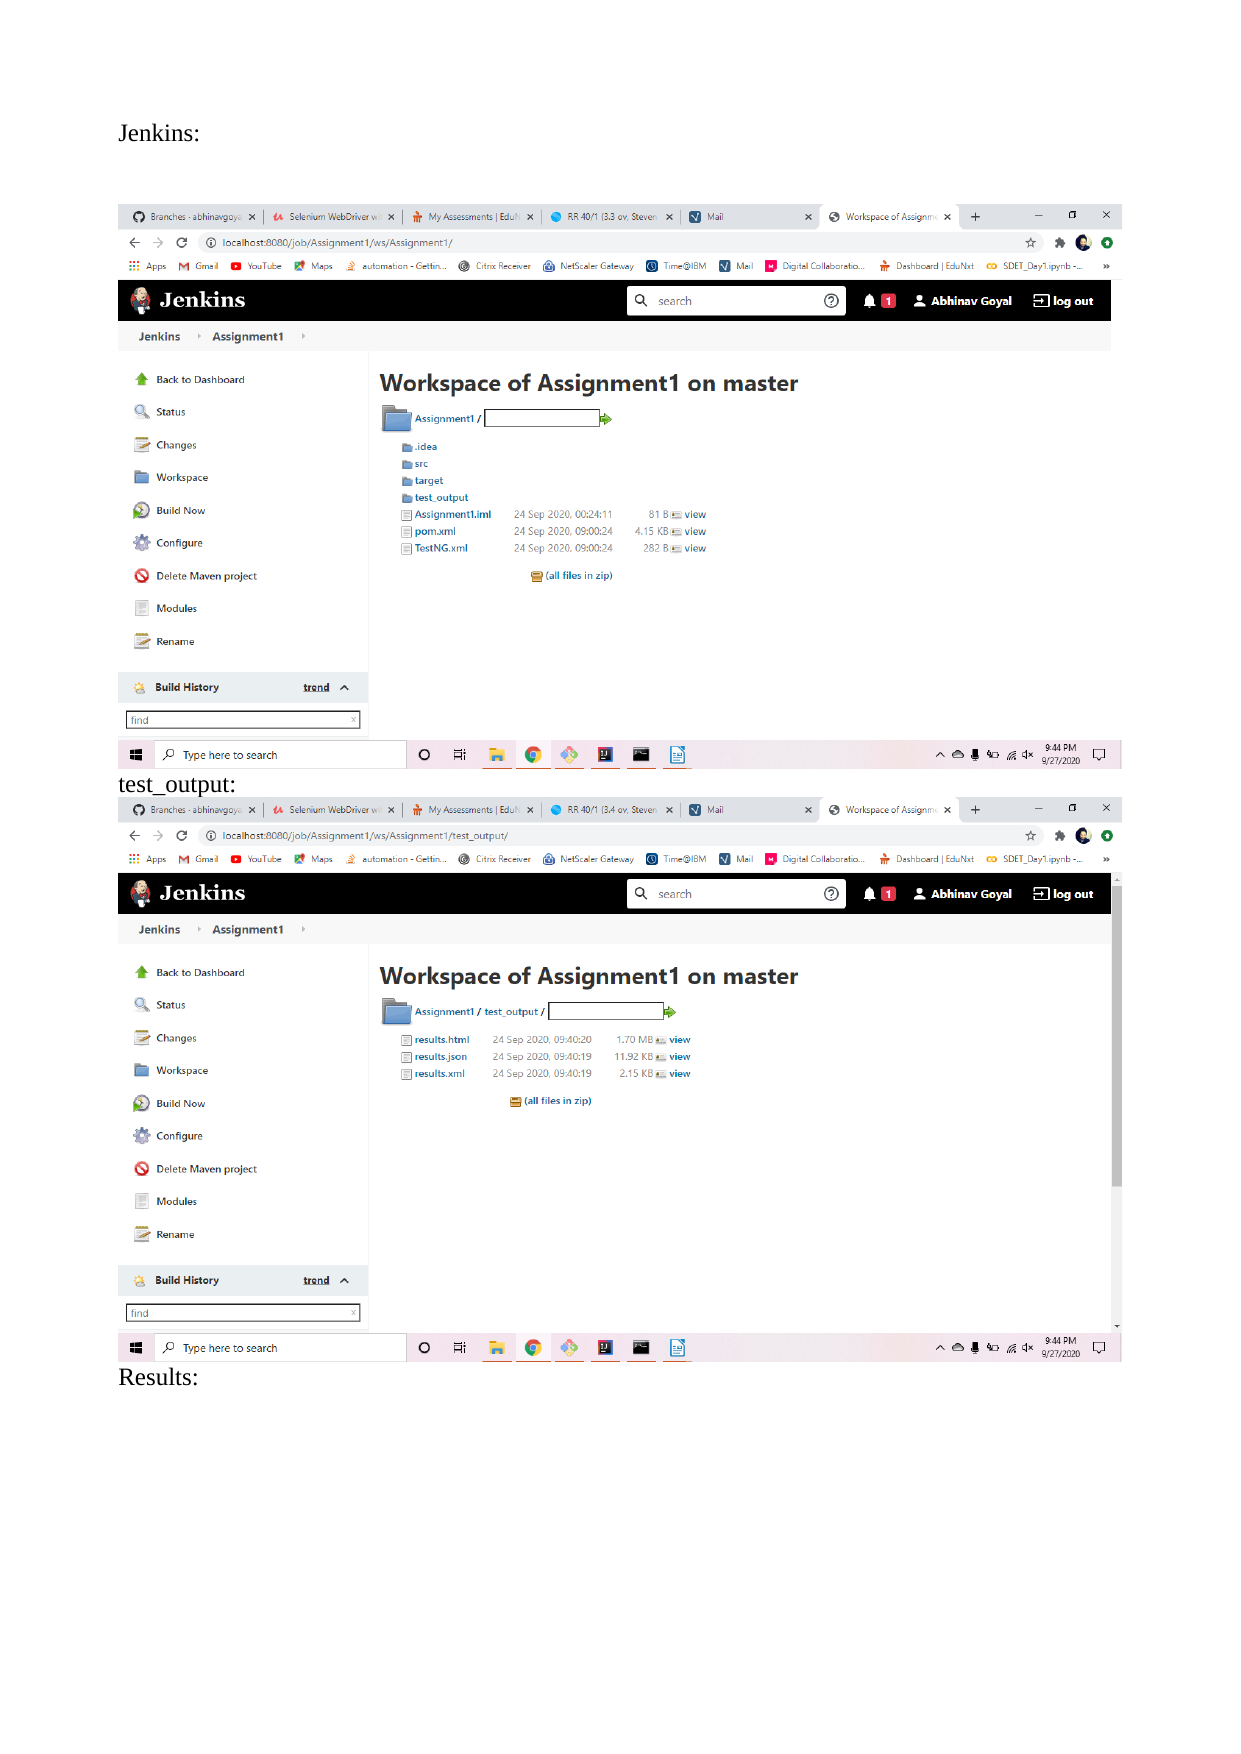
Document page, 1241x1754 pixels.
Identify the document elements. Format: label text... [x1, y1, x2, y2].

text test_output: [118, 769, 1122, 797]
text Jenkins: [118, 118, 1122, 147]
text Results: [118, 1362, 1122, 1391]
picture [118, 204, 1123, 769]
picture [118, 797, 1123, 1362]
